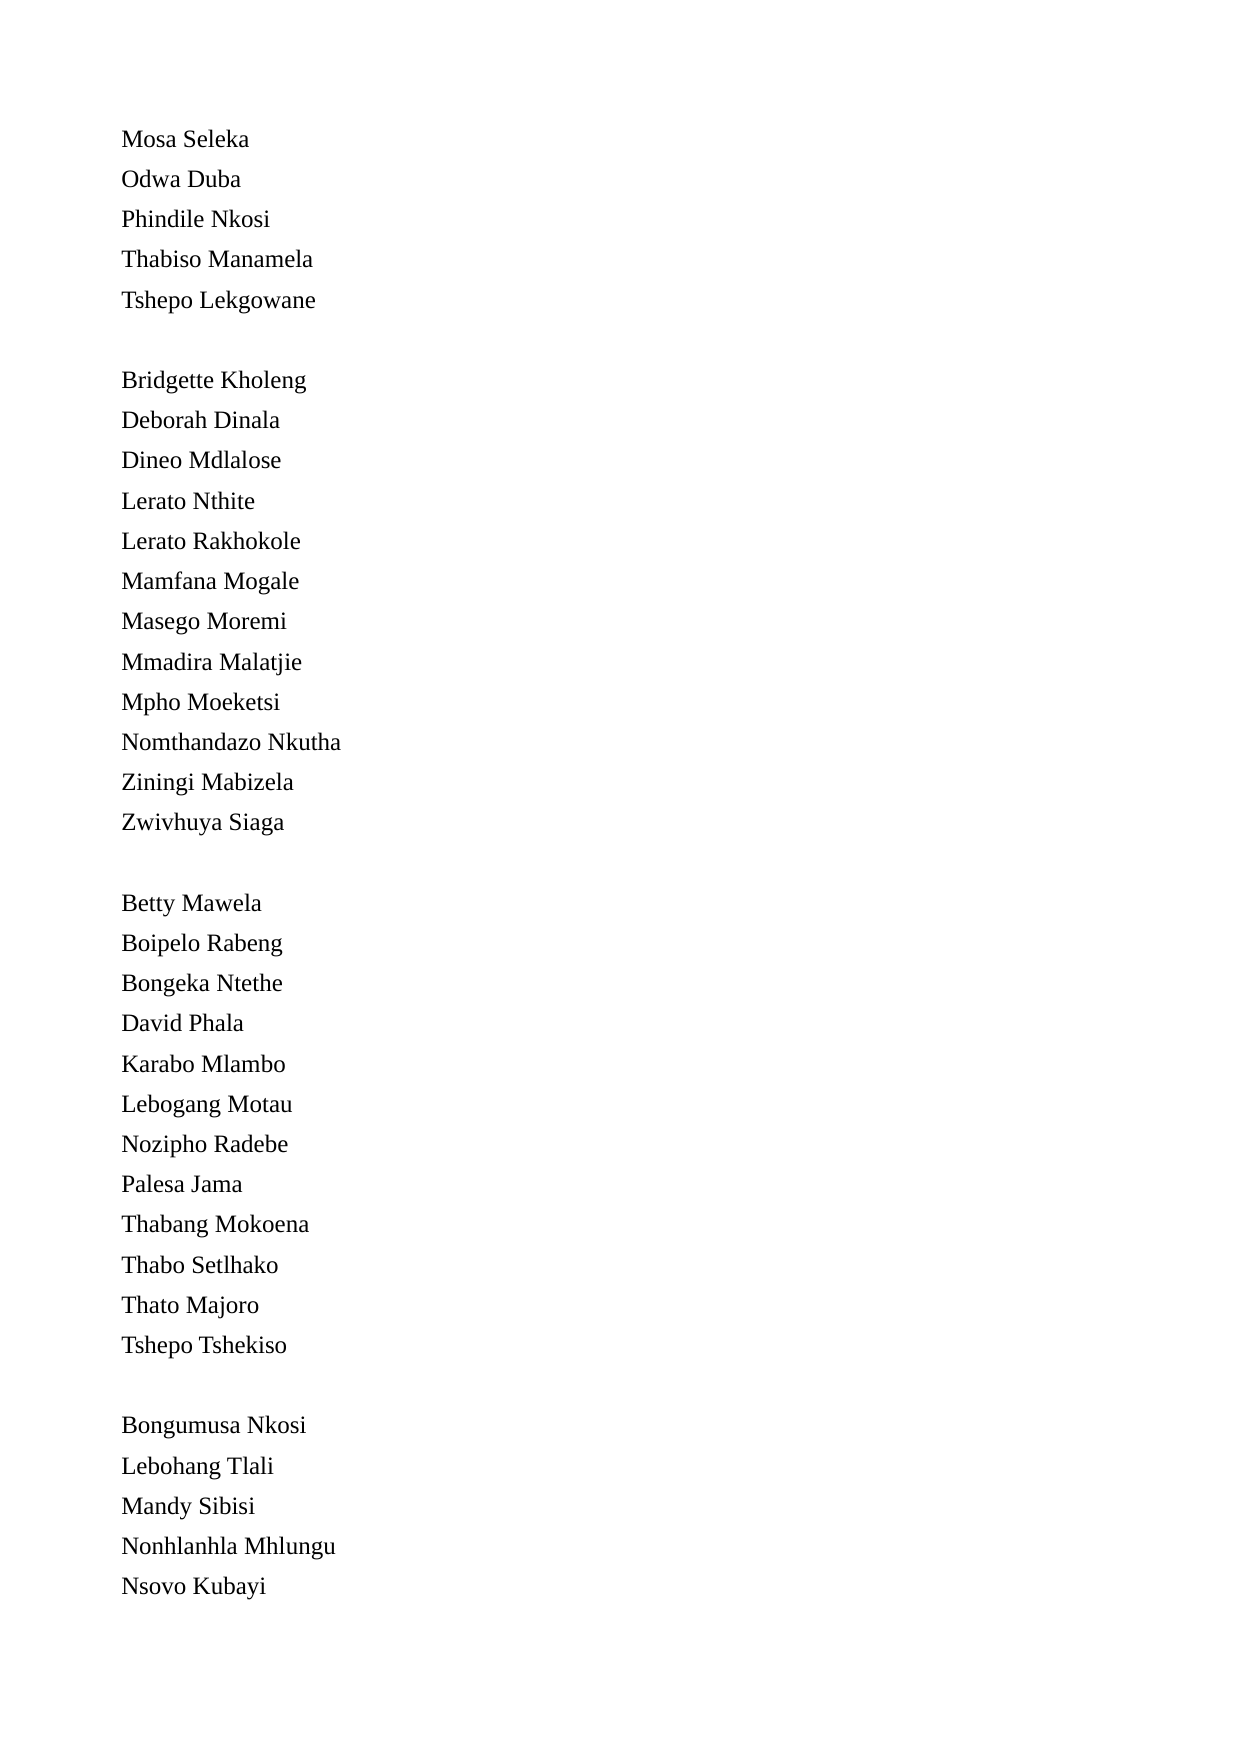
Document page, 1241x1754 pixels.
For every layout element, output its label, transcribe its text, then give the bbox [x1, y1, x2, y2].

table_cell Karabo Mlambo [118, 1043, 367, 1083]
table_cell Thabang Mokoena [118, 1204, 367, 1244]
table_cell Dineo Mdlalose [118, 440, 367, 480]
table_cell Tshepo Tshekiso [118, 1324, 367, 1364]
table_cell Palesa Jama [118, 1164, 367, 1204]
table_cell Lerato Nthite [118, 480, 367, 520]
table_cell Lerato Rakhokole [118, 520, 367, 560]
table_cell Phindile Nkosi [118, 199, 367, 239]
table_cell Tshepo Lekgowane [118, 279, 367, 319]
table_cell Lebohang Tlali [118, 1445, 367, 1485]
table_cell Thato Majoro [118, 1284, 367, 1324]
table_cell Thabo Setlhako [118, 1244, 367, 1284]
table_cell Thabiso Manamela [118, 239, 367, 279]
table_cell Masego Moremi [118, 601, 367, 641]
table_cell Nomthandazo Nkutha [118, 721, 367, 761]
table_cell Bongeka Ntethe [118, 963, 367, 1003]
table_cell [118, 319, 367, 359]
table_cell Odwa Duba [118, 158, 367, 198]
table_cell Nsovo Kubayi [118, 1566, 367, 1606]
table_cell Nonhlanhla Mhlungu [118, 1525, 367, 1566]
table_cell Bongumusa Nkosi [118, 1405, 367, 1445]
table_cell Mosa Seleka [118, 118, 367, 158]
table_cell Nozipho Radebe [118, 1123, 367, 1163]
table_cell Zwivhuya Siaga [118, 802, 367, 842]
table_cell [118, 1365, 367, 1405]
table_cell Boipelo Rabeng [118, 922, 367, 962]
table_cell Bridgette Kholeng [118, 359, 367, 399]
table_cell Ziningi Mabizela [118, 761, 367, 802]
table_cell Mamfana Mogale [118, 560, 367, 601]
table_cell [118, 842, 367, 882]
table_cell Betty Mawela [118, 882, 367, 922]
table_cell David Phala [118, 1003, 367, 1043]
table_cell Deborah Dinala [118, 400, 367, 440]
table_cell Mmadira Malatjie [118, 641, 367, 681]
table_cell Mpho Moeketsi [118, 681, 367, 721]
table_cell Mandy Sibisi [118, 1485, 367, 1525]
table_cell Lebogang Motau [118, 1083, 367, 1123]
